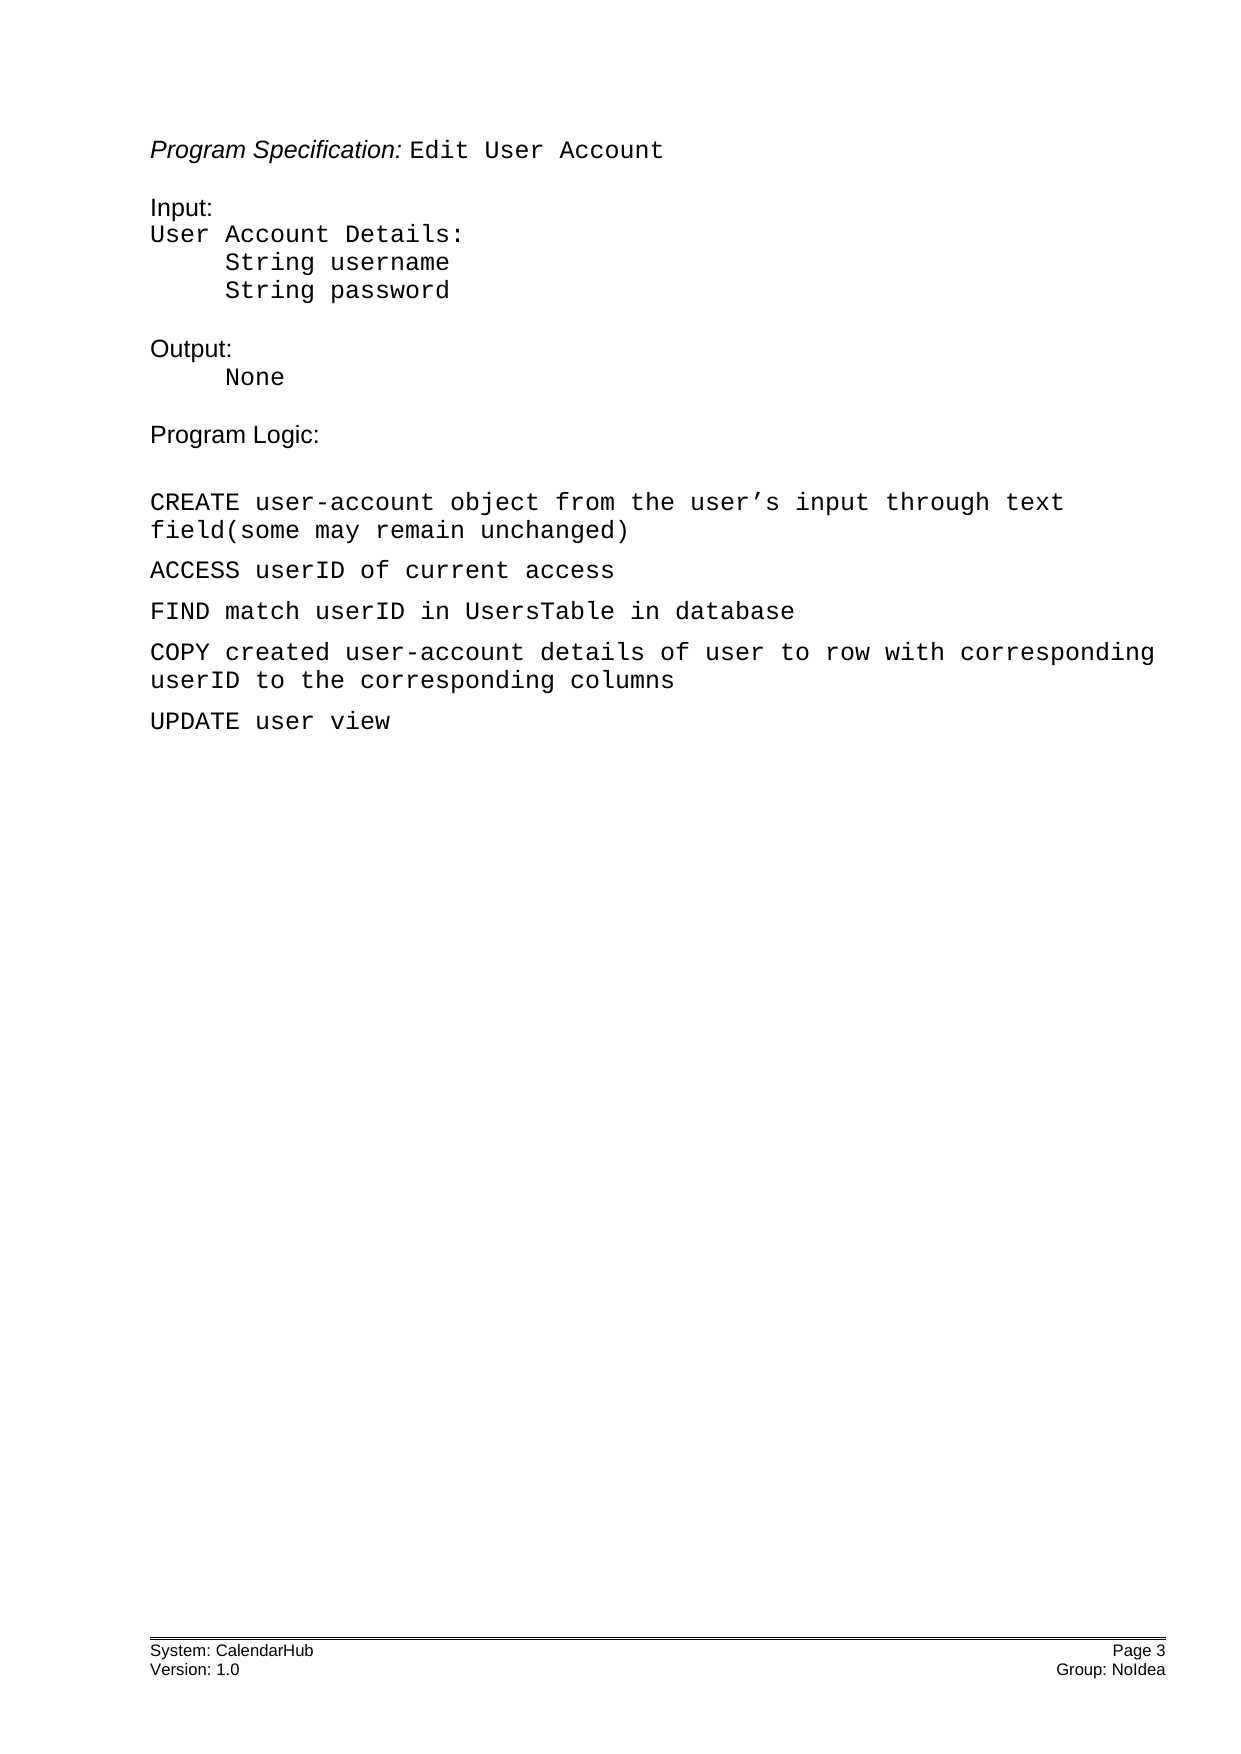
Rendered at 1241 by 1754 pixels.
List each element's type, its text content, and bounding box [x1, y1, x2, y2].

text Program Specification: Edit User Account [150, 136, 1166, 166]
text FIND match userID in UsersTable in database [150, 599, 1166, 627]
text String username [150, 250, 1166, 278]
text UPDATE user view [150, 709, 1166, 737]
text CREATE user-account object from the user’s input through text field(some may remain unchanged) [150, 489, 1166, 546]
text Output: [150, 334, 1166, 362]
text Input: [150, 193, 1166, 222]
text ACCESS userID of current access [150, 558, 1166, 586]
text Program Logic: [150, 421, 1166, 448]
text String password [150, 278, 1166, 306]
text None [150, 362, 1166, 392]
text User Account Details: [150, 222, 1166, 250]
text COPY created user-account details of user to row with corresponding userID to the corresponding columns [150, 640, 1166, 696]
